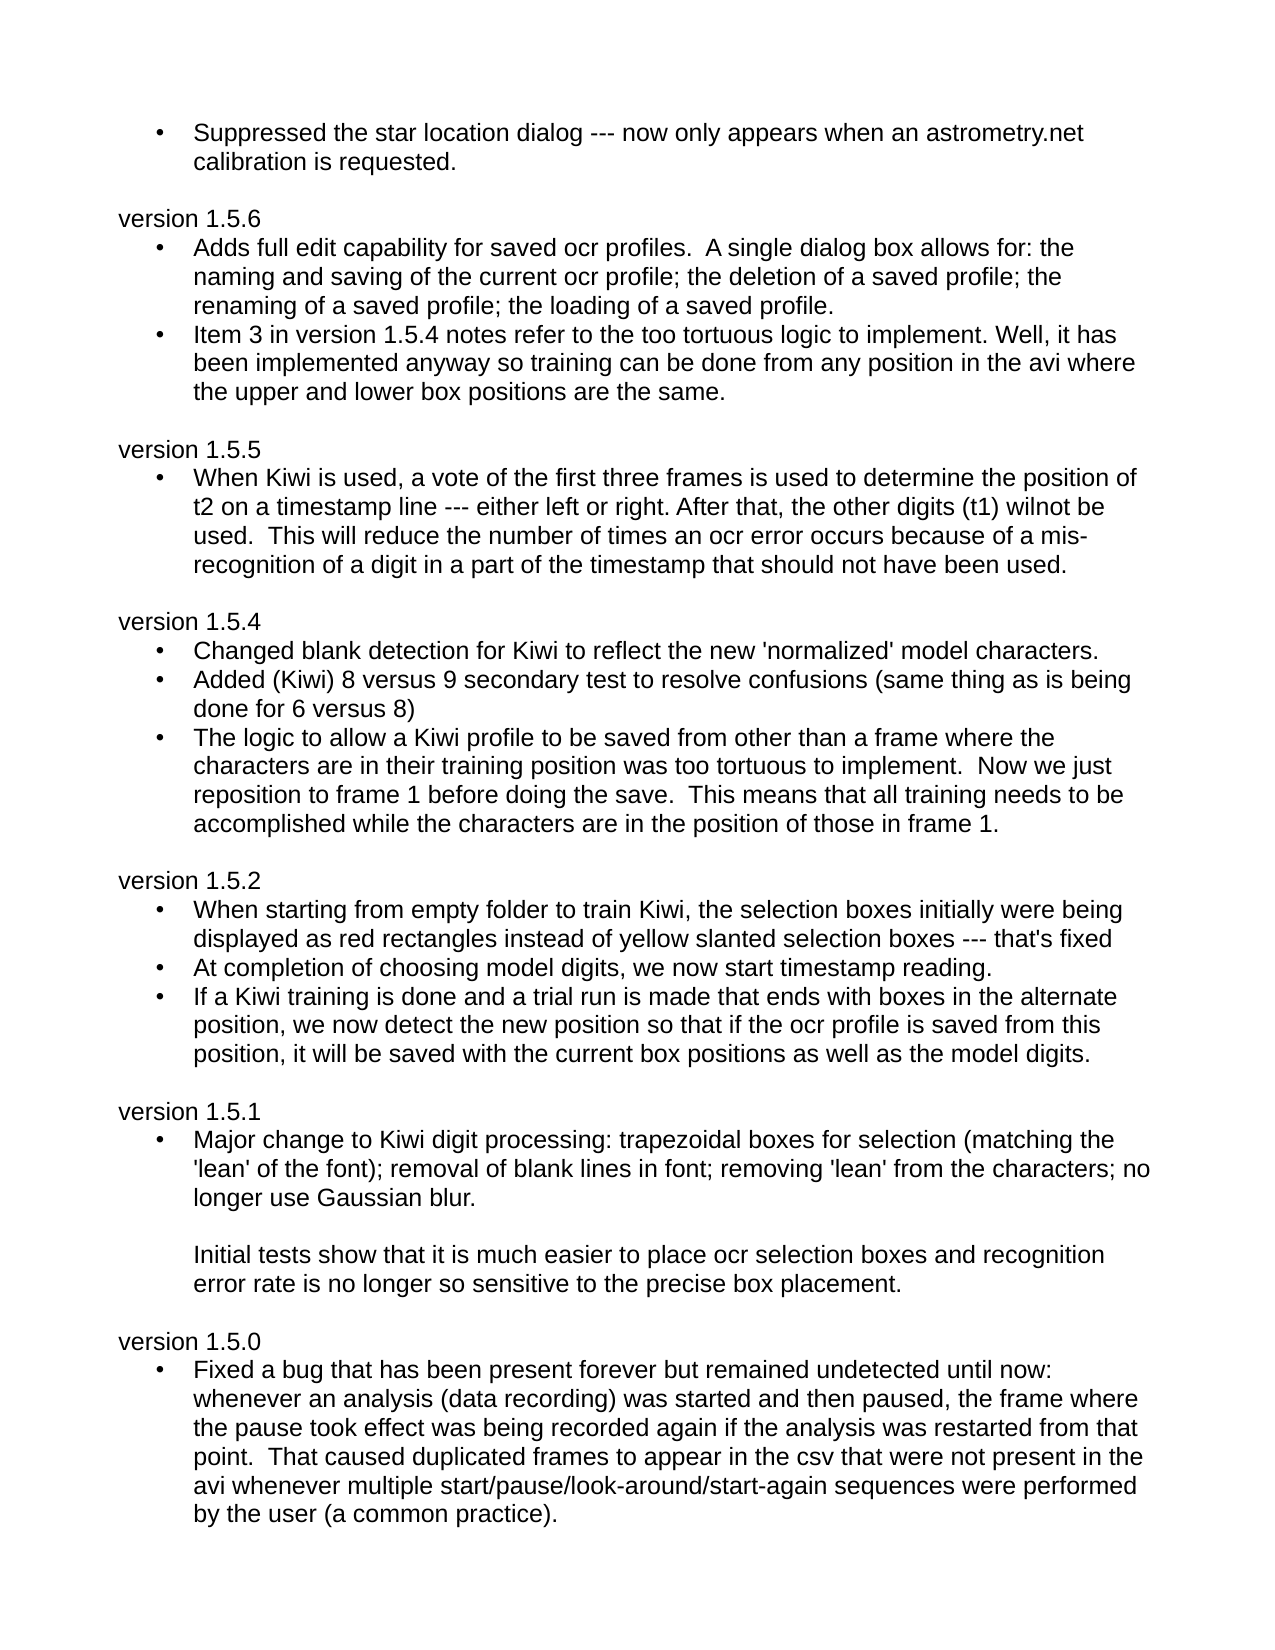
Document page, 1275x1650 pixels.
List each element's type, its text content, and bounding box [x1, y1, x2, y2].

text version 1.5.0 [118, 1327, 1157, 1356]
list When Kiwi is used, a vote of the first three frames is used to determine the position of t2 on a timestamp line --- either left or right. After that, the other digits (t1) wilnot be used. This will reduce the number of times an ocr error occurs because of a mis-recognition of a digit in a part of the timestamp that should not have been used. [156, 463, 1157, 607]
list Item 3 in version 1.5.4 notes refer to the too tortuous logic to implement. Well, it has been implemented anyway so training can be done from any position in the avi where the upper and lower box positions are the same. [156, 319, 1157, 435]
text version 1.5.6 [118, 204, 1157, 233]
text version 1.5.4 [118, 607, 1157, 636]
list If a Kiwi training is done and a trial run is made that ends with boxes in the alternate position, we now detect the new position so that if the ocr profile is saved from this position, it will be saved with the current box positions as well as the model digits. [156, 982, 1157, 1097]
text version 1.5.2 [118, 866, 1157, 895]
list Added (Kiwi) 8 versus 9 secondary test to resolve confusions (same thing as is being done for 6 versus 8) [156, 665, 1157, 722]
list Fixed a bug that has been present forever but remained undetected until now: whenever an analysis (data recording) was started and then paused, the frame where the pause took effect was being recorded again if the analysis was restarted from that point. That caused duplicated frames to appear in the csv that were not present in the avi whenever multiple start/pause/look-around/start-again sequences were performed by the user (a common practice). [156, 1356, 1157, 1528]
list Major change to Kiwi digit processing: trapezoidal boxes for selection (matching the 'lean' of the font); removal of blank lines in font; removing 'lean' from the characters; no longer use Gaussian blur. Initial tests show that it is much easier to place ocr selection boxes and recognition error rate is no longer so sensitive to the precise box placement. [156, 1125, 1157, 1327]
list Suppressed the star location dialog --- now only appears when an astrometry.net calibration is requested. [156, 118, 1157, 204]
list When starting from empty folder to train Kiwi, the selection boxes initially were being displayed as red rectangles instead of yellow slanted selection boxes --- that's fixed [156, 895, 1157, 953]
list The logic to allow a Kiwi profile to be saved from other than a frame where the characters are in their training position was too tortuous to implement. Now we just reposition to frame 1 before doing the save. This means that all training needs to be accomplished while the characters are in the position of those in frame 1. [156, 722, 1157, 866]
list At completion of choosing model digits, we now start timestamp reading. [156, 953, 1157, 982]
text version 1.5.1 [118, 1097, 1157, 1125]
text version 1.5.5 [118, 435, 1157, 463]
list Changed blank detection for Kiwi to reflect the new 'normalized' model characters. [156, 636, 1157, 665]
list Adds full edit capability for saved ocr profiles. A single dialog box allows for: the naming and saving of the current ocr profile; the deletion of a saved profile; the renaming of a saved profile; the loading of a saved profile. [156, 233, 1157, 319]
